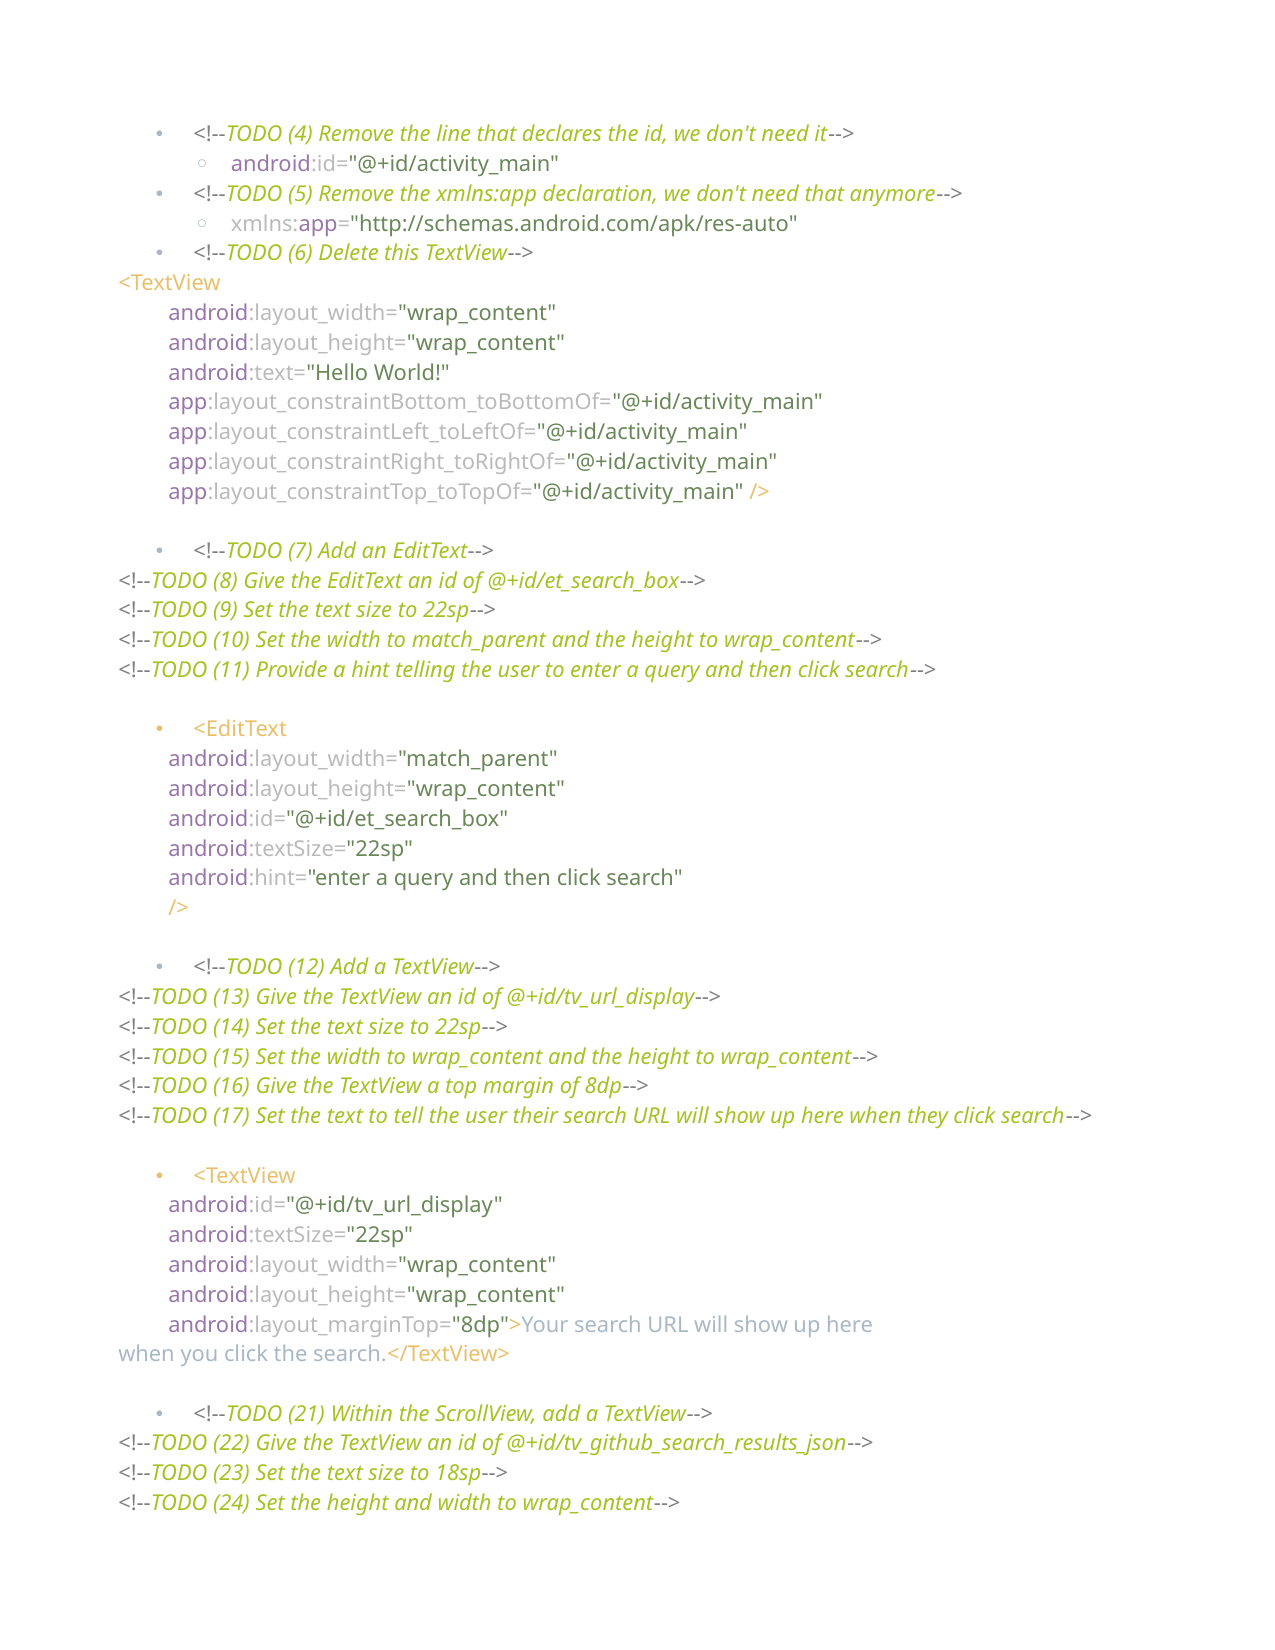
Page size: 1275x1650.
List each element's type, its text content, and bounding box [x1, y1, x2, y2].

text <TextView [118, 267, 1157, 297]
text android:id="@+id/et_search_box" [118, 803, 1157, 832]
text android:id="@+id/tv_url_display" [118, 1189, 1157, 1219]
text when you click the search.</TextView> [118, 1338, 1157, 1368]
text android:layout_height="wrap_content" [118, 773, 1157, 803]
text android:layout_width="wrap_content" [118, 297, 1157, 327]
text app:layout_constraintBottom_toBottomOf="@+id/activity_main" [118, 386, 1157, 416]
list <!--TODO (12) Add a TextView--> [156, 951, 1157, 981]
list <!--TODO (7) Add an EditText--> [156, 535, 1157, 565]
text <!--TODO (8) Give the EditText an id of @+id/et_search_box--> [118, 565, 1157, 594]
text android:layout_height="wrap_content" [118, 1279, 1157, 1308]
text <!--TODO (22) Give the TextView an id of @+id/tv_github_search_results_json--> [118, 1427, 1157, 1457]
text <!--TODO (11) Provide a hint telling the user to enter a query and then click search--> [118, 654, 1157, 684]
text android:hint="enter a query and then click search" [118, 862, 1157, 892]
text <!--TODO (9) Set the text size to 22sp--> [118, 594, 1157, 624]
text <!--TODO (14) Set the text size to 22sp--> [118, 1011, 1157, 1041]
text <!--TODO (15) Set the width to wrap_content and the height to wrap_content--> [118, 1041, 1157, 1071]
list <!--TODO (21) Within the ScrollView, add a TextView--> [156, 1398, 1157, 1427]
text android:layout_width="match_parent" [118, 743, 1157, 773]
text <!--TODO (23) Set the text size to 18sp--> [118, 1457, 1157, 1487]
list <!--TODO (5) Remove the xmlns:app declaration, we don't need that anymore--> [156, 178, 1157, 207]
text android:layout_width="wrap_content" [118, 1249, 1157, 1279]
text android:textSize="22sp" [118, 832, 1157, 862]
text android:textSize="22sp" [118, 1219, 1157, 1249]
text android:layout_height="wrap_content" [118, 327, 1157, 356]
list <TextView [156, 1159, 1157, 1189]
text app:layout_constraintRight_toRightOf="@+id/activity_main" [118, 446, 1157, 476]
text app:layout_constraintTop_toTopOf="@+id/activity_main" /> [118, 476, 1157, 505]
list <!--TODO (6) Delete this TextView--> [156, 237, 1157, 267]
text android:layout_marginTop="8dp">Your search URL will show up here [118, 1308, 1157, 1338]
text app:layout_constraintLeft_toLeftOf="@+id/activity_main" [118, 416, 1157, 446]
text <!--TODO (24) Set the height and width to wrap_content--> [118, 1487, 1157, 1517]
list xmlns:app="http://schemas.android.com/apk/res-auto" [193, 207, 1157, 237]
text android:text="Hello World!" [118, 356, 1157, 386]
text <!--TODO (10) Set the width to match_parent and the height to wrap_content--> [118, 624, 1157, 654]
list android:id="@+id/activity_main" [193, 148, 1157, 178]
text <!--TODO (17) Set the text to tell the user their search URL will show up here when they click search--> [118, 1100, 1157, 1130]
list <!--TODO (4) Remove the line that declares the id, we don't need it--> [156, 118, 1157, 148]
list <EditText [156, 713, 1157, 743]
text <!--TODO (13) Give the TextView an id of @+id/tv_url_display--> [118, 981, 1157, 1011]
text <!--TODO (16) Give the TextView a top margin of 8dp--> [118, 1071, 1157, 1100]
text /> [118, 892, 1157, 922]
